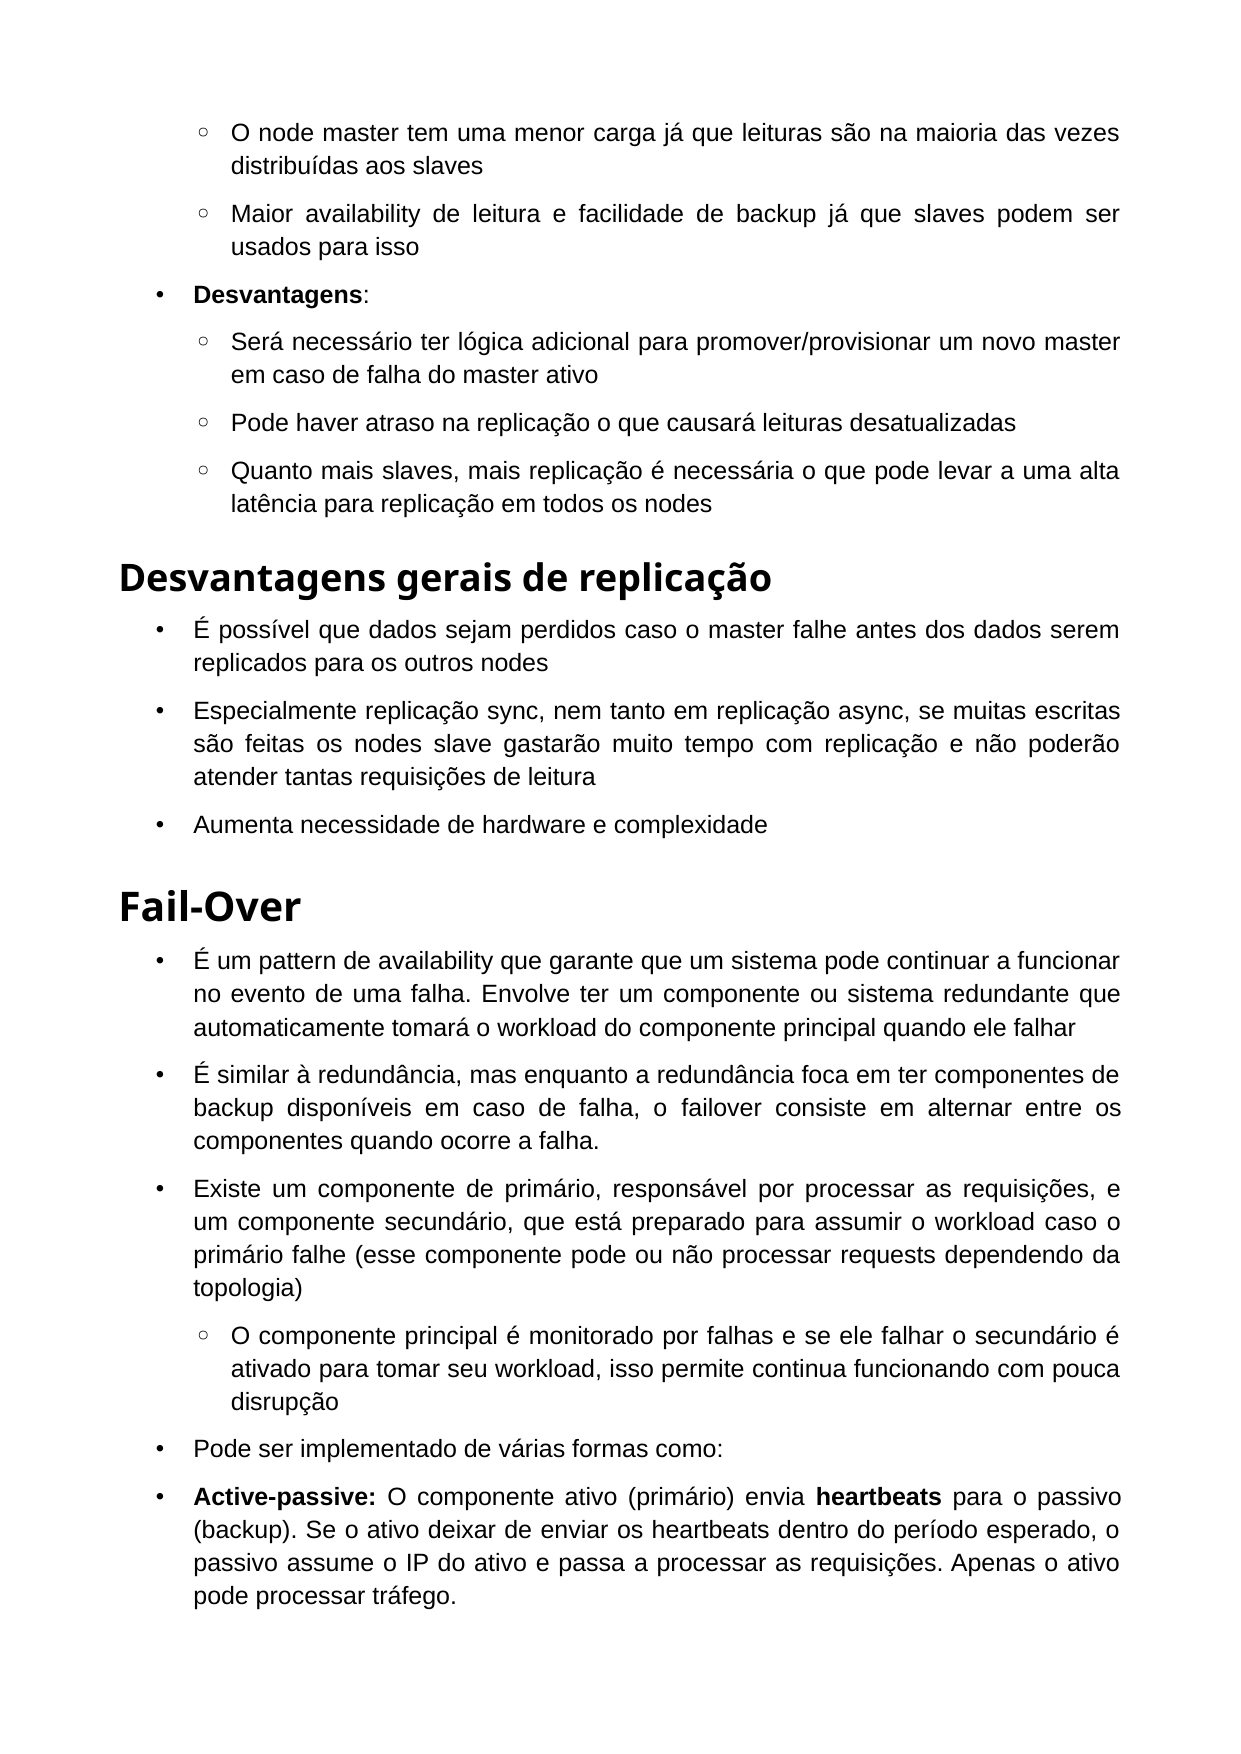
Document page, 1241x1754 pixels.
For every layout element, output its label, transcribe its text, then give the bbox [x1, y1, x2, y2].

list Maior availability de leitura e facilidade de backup já que slaves podem ser usados para isso [193, 199, 1122, 261]
list Aumenta necessidade de hardware e complexidade [156, 810, 1122, 838]
list É possível que dados sejam perdidos caso o master falhe antes dos dados serem replicados para os outros nodes [156, 615, 1122, 677]
list Pode ser implementado de várias formas como: [156, 1434, 1122, 1463]
list Será necessário ter lógica adicional para promover/provisionar um novo master em caso de falha do master ativo [193, 327, 1122, 389]
list Active-passive: O componente ativo (primário) envia heartbeats para o passivo (backup). Se o ativo deixar de enviar os heartbeats dentro do período esperado, o passivo assume o IP do ativo e passa a processar as requisições. Apenas o ativo pode processar tráfego. [156, 1482, 1122, 1610]
list Especialmente replicação sync, nem tanto em replicação async, se muitas escritas são feitas os nodes slave gastarão muito tempo com replicação e não poderão atender tantas requisições de leitura [156, 696, 1122, 791]
list Pode haver atraso na replicação o que causará leituras desatualizadas [193, 408, 1122, 437]
subtitle Fail-Over [118, 878, 1122, 934]
subtitle Desvantagens gerais de replicação [118, 551, 1122, 603]
list Quanto mais slaves, mais replicação é necessária o que pode levar a uma alta latência para replicação em todos os nodes [193, 456, 1122, 518]
list Desvantagens: [156, 279, 1122, 308]
list É um pattern de availability que garante que um sistema pode continuar a funcionar no evento de uma falha. Envolve ter um componente ou sistema redundante que automaticamente tomará o workload do componente principal quando ele falhar [156, 946, 1122, 1041]
list Existe um componente de primário, responsável por processar as requisições, e um componente secundário, que está preparado para assumir o workload caso o primário falhe (esse componente pode ou não processar requests dependendo da topologia) [156, 1174, 1122, 1302]
list O node master tem uma menor carga já que leituras são na maioria das vezes distribuídas aos slaves [193, 118, 1122, 180]
list É similar à redundância, mas enquanto a redundância foca em ter componentes de backup disponíveis em caso de falha, o failover consiste em alternar entre os componentes quando ocorre a falha. [156, 1060, 1122, 1155]
list O componente principal é monitorado por falhas e se ele falhar o secundário é ativado para tomar seu workload, isso permite continua funcionando com pouca disrupção [193, 1321, 1122, 1416]
